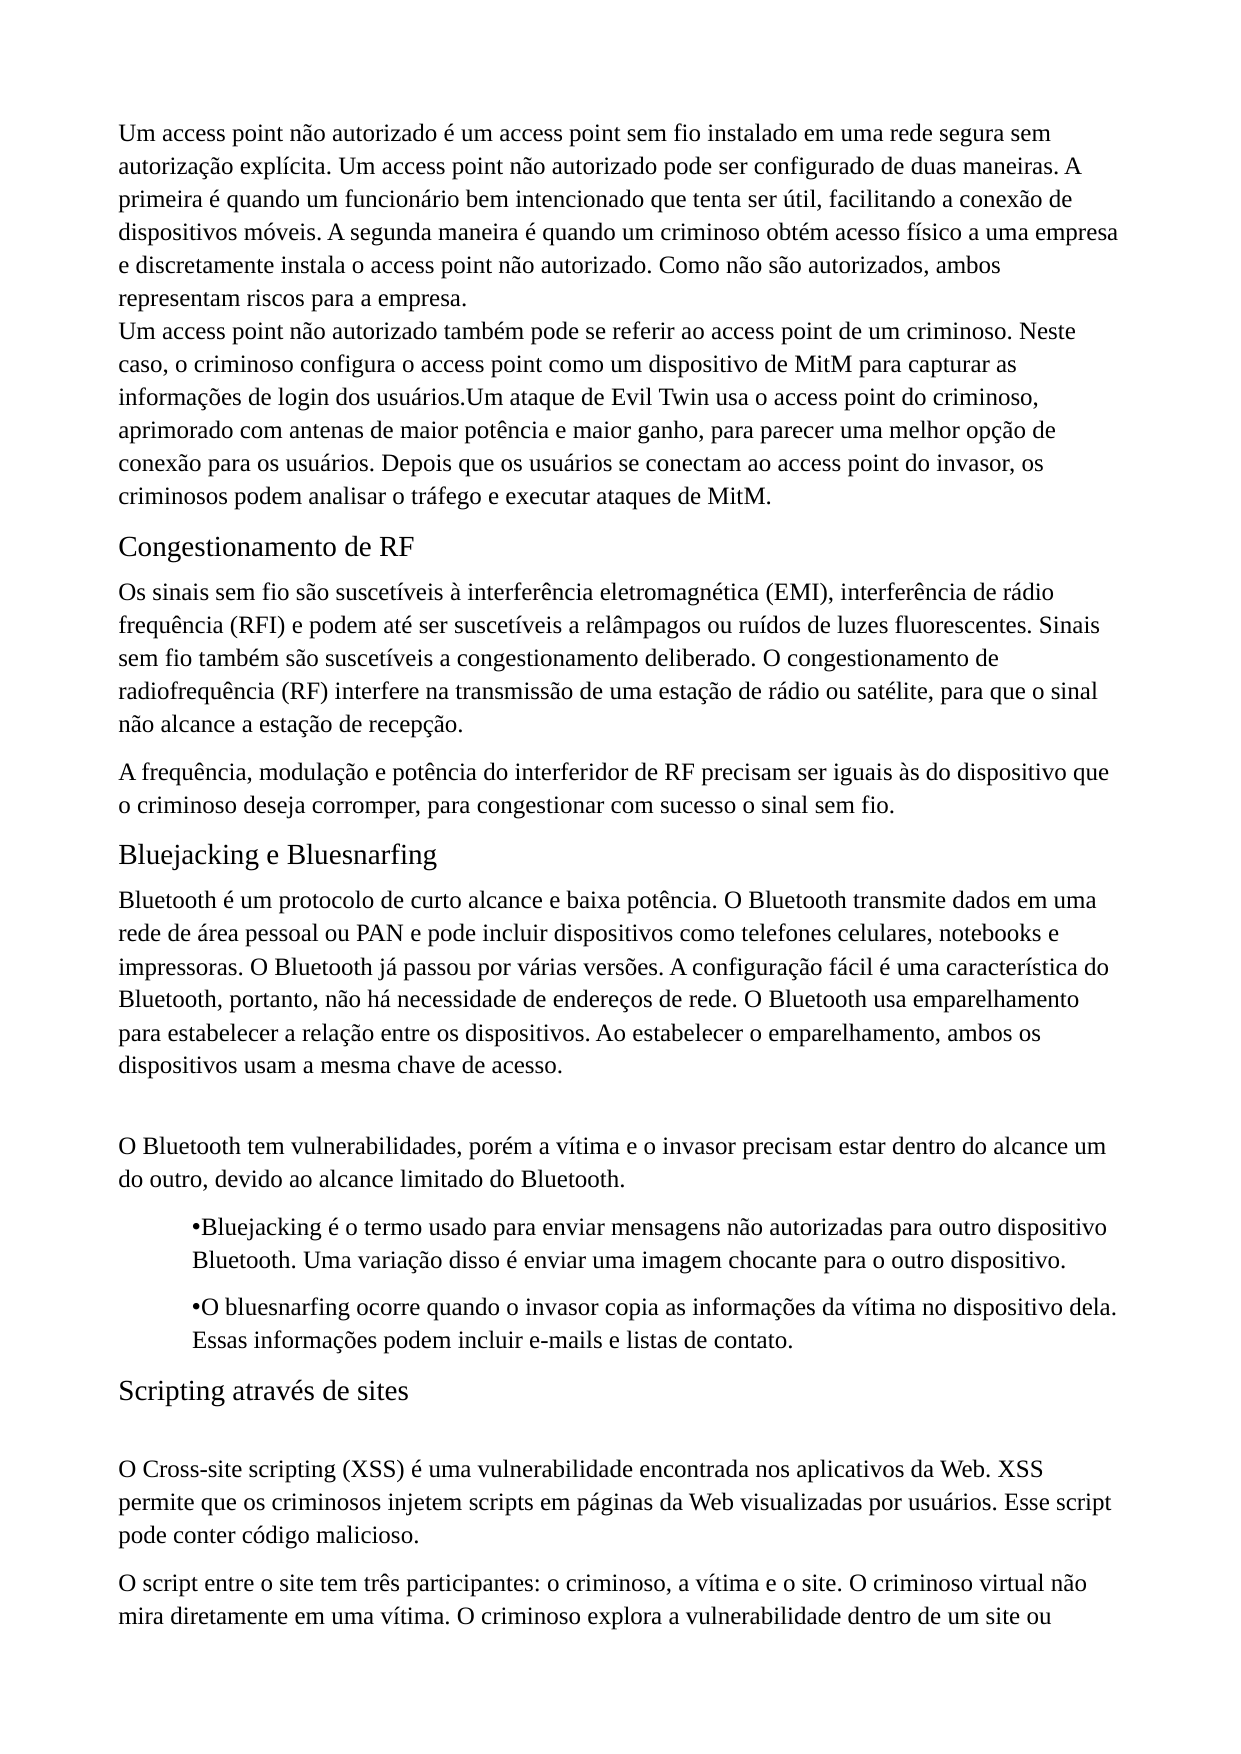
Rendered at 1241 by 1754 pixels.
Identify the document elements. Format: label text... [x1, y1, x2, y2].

subtitle Bluejacking e Bluesnarfing [118, 837, 1122, 871]
text Um access point não autorizado é um access point sem fio instalado em uma rede segura sem autorização explícita. Um access point não autorizado pode ser configurado de duas maneiras. A primeira é quando um funcionário bem intencionado que tenta ser útil, facilitando a conexão de dispositivos móveis. A segunda maneira é quando um criminoso obtém acesso físico a uma empresa e discretamente instala o access point não autorizado. Como não são autorizados, ambos representam riscos para a empresa. Um access point não autorizado também pode se referir ao access point de um criminoso. Neste caso, o criminoso configura o access point como um dispositivo de MitM para capturar as informações de login dos usuários.Um ataque de Evil Twin usa o access point do criminoso, aprimorado com antenas de maior potência e maior ganho, para parecer uma melhor opção de conexão para os usuários. Depois que os usuários se conectam ao access point do invasor, os criminosos podem analisar o tráfego e executar ataques de MitM. [118, 118, 1122, 510]
list O bluesnarfing ocorre quando o invasor copia as informações da vítima no dispositivo dela. Essas informações podem incluir e-mails e listas de contato. [118, 1292, 1122, 1354]
text O script entre o site tem três participantes: o criminoso, a vítima e o site. O criminoso virtual não mira diretamente em uma vítima. O criminoso explora a vulnerabilidade dentro de um site ou [118, 1568, 1122, 1630]
text A frequência, modulação e potência do interferidor de RF precisam ser iguais às do dispositivo que o criminoso deseja corromper, para congestionar com sucesso o sinal sem fio. [118, 757, 1122, 818]
text Os sinais sem fio são suscetíveis à interferência eletromagnética (EMI), interferência de rádio frequência (RFI) e podem até ser suscetíveis a relâmpagos ou ruídos de luzes fluorescentes. Sinais sem fio também são suscetíveis a congestionamento deliberado. O congestionamento de radiofrequência (RF) interfere na transmissão de uma estação de rádio ou satélite, para que o sinal não alcance a estação de recepção. [118, 577, 1122, 738]
subtitle Congestionamento de RF [118, 529, 1122, 562]
text Scripting através de sites [118, 1373, 1122, 1407]
list Bluejacking é o termo usado para enviar mensagens não autorizadas para outro dispositivo Bluetooth. Uma variação disso é enviar uma imagem chocante para o outro dispositivo. [118, 1212, 1122, 1274]
text O Cross-site scripting (XSS) é uma vulnerabilidade encontrada nos aplicativos da Web. XSS permite que os criminosos injetem scripts em páginas da Web visualizadas por usuários. Esse script pode conter código malicioso. [118, 1454, 1122, 1549]
text Bluetooth é um protocolo de curto alcance e baixa potência. O Bluetooth transmite dados em uma rede de área pessoal ou PAN e pode incluir dispositivos como telefones celulares, notebooks e impressoras. O Bluetooth já passou por várias versões. A configuração fácil é uma característica do Bluetooth, portanto, não há necessidade de endereços de rede. O Bluetooth usa emparelhamento para estabelecer a relação entre os dispositivos. Ao estabelecer o emparelhamento, ambos os dispositivos usam a mesma chave de acesso. [118, 886, 1122, 1079]
text O Bluetooth tem vulnerabilidades, porém a vítima e o invasor precisam estar dentro do alcance um do outro, devido ao alcance limitado do Bluetooth. [118, 1131, 1122, 1193]
